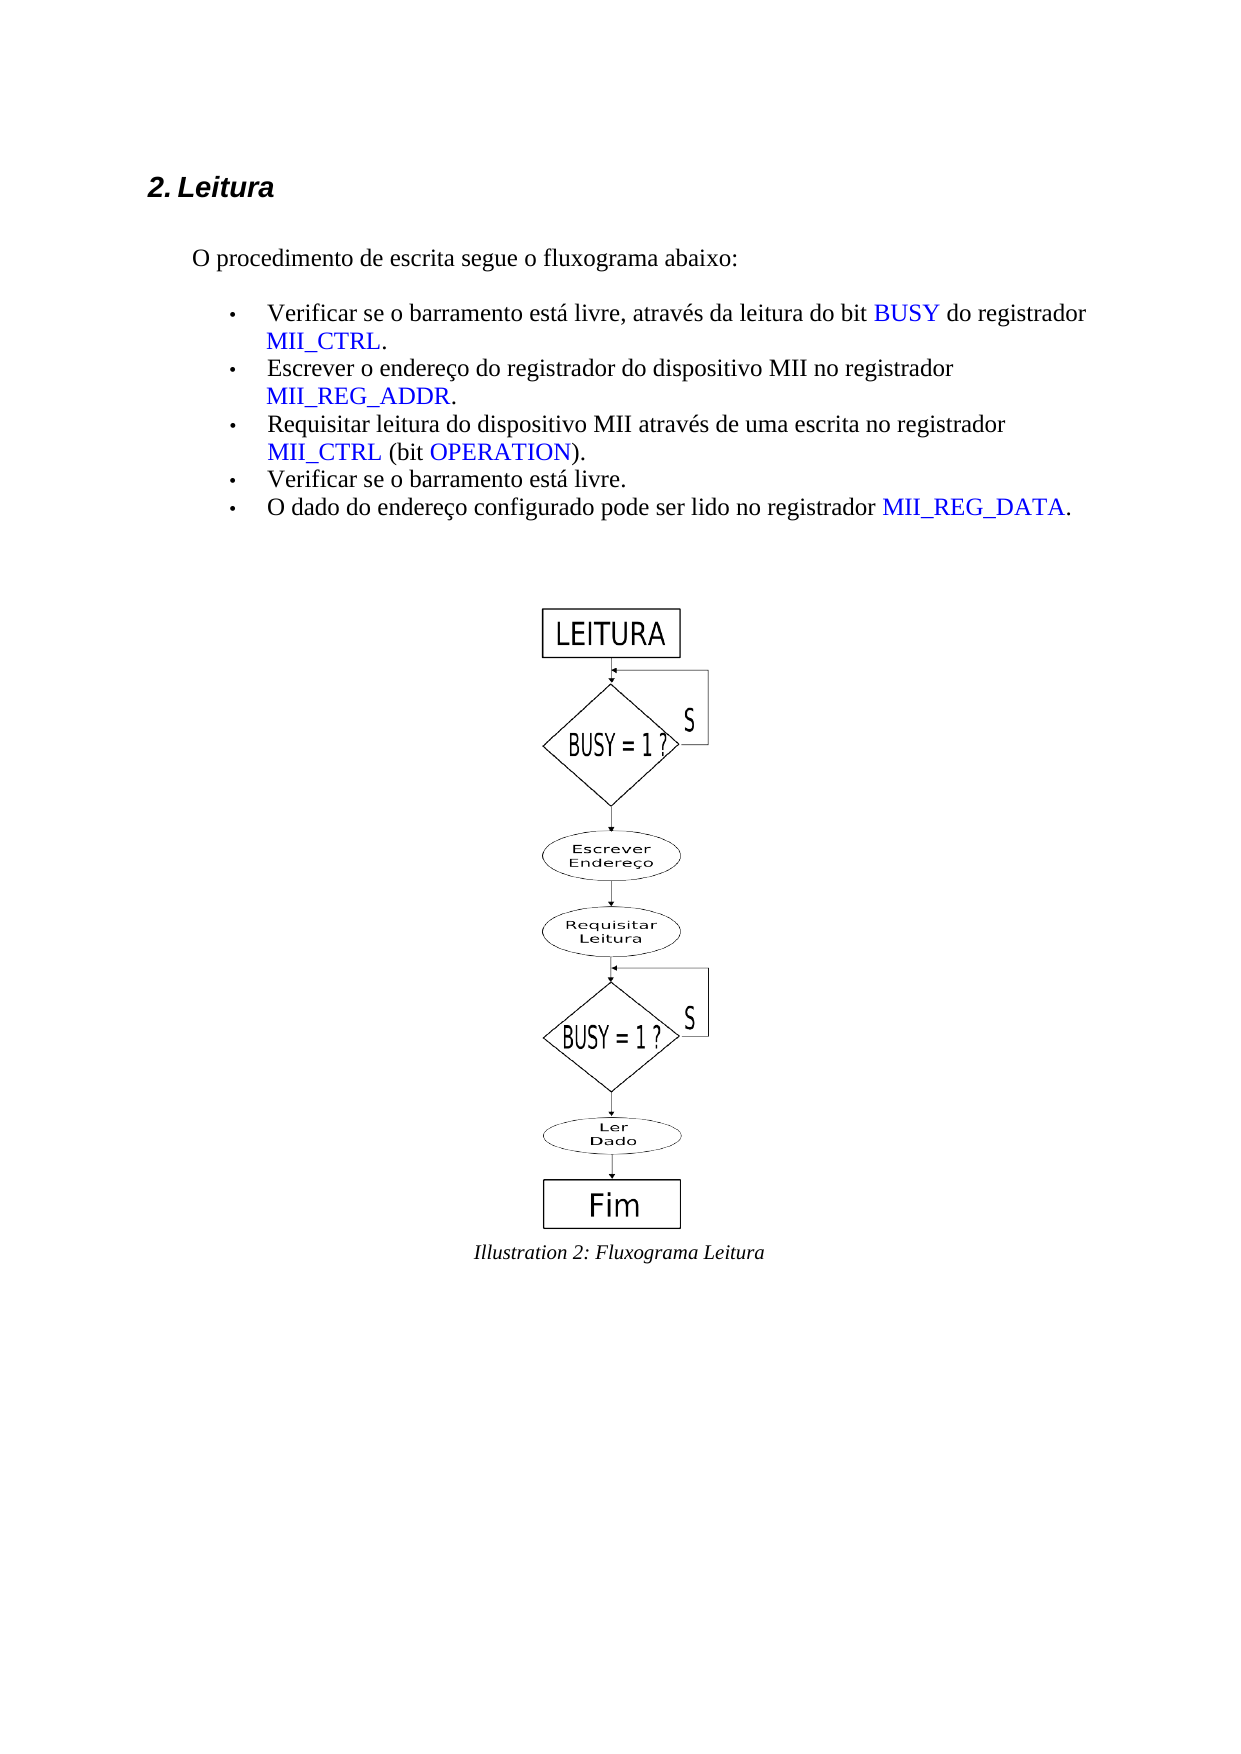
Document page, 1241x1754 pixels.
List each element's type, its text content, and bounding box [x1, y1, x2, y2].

list Verificar se o barramento está livre. [156, 465, 1122, 493]
text O procedimento de escrita segue o fluxograma abaixo: [118, 244, 1122, 271]
picture [363, 588, 877, 1241]
list Verificar se o barramento está livre, através da leitura do bit BUSY do registrador MII_CTRL. [156, 299, 1122, 354]
subtitle Leitura [148, 171, 1122, 203]
list O dado do endereço configurado pode ser lido no registrador MII_REG_DATA. [156, 493, 1122, 521]
list Escrever o endereço do registrador do dispositivo MII no registrador MII_REG_ADDR. [156, 354, 1122, 410]
text Illustration 2: Fluxograma Leitura [364, 1241, 876, 1264]
list Requisitar leitura do dispositivo MII através de uma escrita no registrador MII_CTRL (bit OPERATION). [229, 410, 1122, 465]
